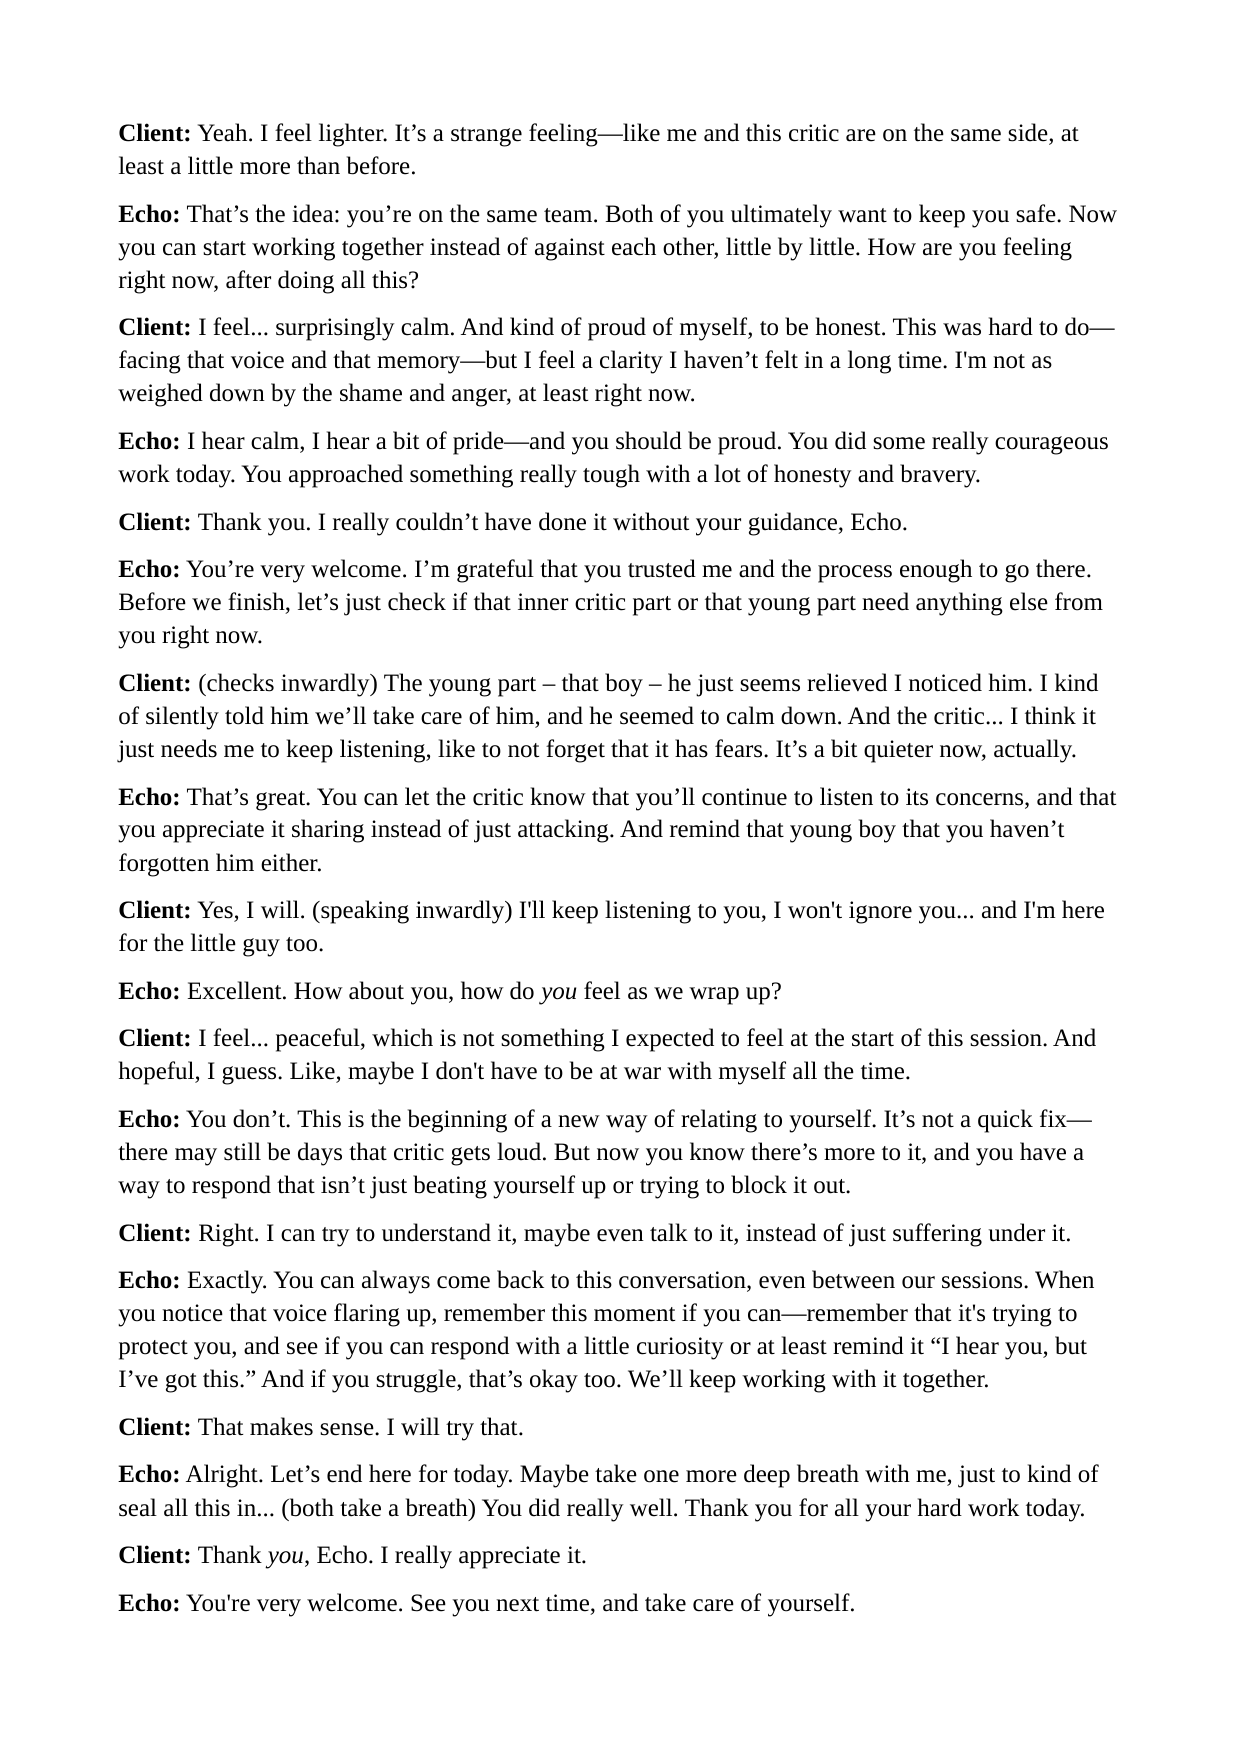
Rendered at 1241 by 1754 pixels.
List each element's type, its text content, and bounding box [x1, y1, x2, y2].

text Echo: Exactly. You can always come back to this conversation, even between our sessions. When you notice that voice flaring up, remember this moment if you can—remember that it's trying to protect you, and see if you can respond with a little curiosity or at least remind it “I hear you, but I’ve got this.” And if you struggle, that’s okay too. We’ll keep working with it together. [118, 1265, 1122, 1393]
text Echo: I hear calm, I hear a bit of pride—and you should be proud. You did some really courageous work today. You approached something really tough with a lot of honesty and bravery. [118, 426, 1122, 488]
text Echo: You’re very welcome. I’m grateful that you trusted me and the process enough to go there. Before we finish, let’s just check if that inner critic part or that young part need anything else from you right now. [118, 554, 1122, 649]
text Client: I feel... peaceful, which is not something I expected to feel at the start of this session. And hopeful, I guess. Like, maybe I don't have to be at war with myself all the time. [118, 1023, 1122, 1085]
text Echo: That’s great. You can let the critic know that you’ll continue to listen to its concerns, and that you appreciate it sharing instead of just attacking. And remind that young boy that you haven’t forgotten him either. [118, 782, 1122, 876]
text Client: I feel... surprisingly calm. And kind of proud of myself, to be honest. This was hard to do—facing that voice and that memory—but I feel a clarity I haven’t felt in a long time. I'm not as weighed down by the shame and anger, at least right now. [118, 312, 1122, 407]
text Client: Yes, I will. (speaking inwardly) I'll keep listening to you, I won't ignore you... and I'm here for the little guy too. [118, 895, 1122, 957]
text Client: That makes sense. I will try that. [118, 1412, 1122, 1441]
text Client: (checks inwardly) The young part – that boy – he just seems relieved I noticed him. I kind of silently told him we’ll take care of him, and he seemed to calm down. And the critic... I think it just needs me to keep listening, like to not forget that it has fears. It’s a bit quieter now, actually. [118, 668, 1122, 763]
text Client: Right. I can try to understand it, maybe even talk to it, instead of just suffering under it. [118, 1218, 1122, 1246]
text Client: Thank you, Echo. I really appreciate it. [118, 1540, 1122, 1569]
text Echo: You don’t. This is the beginning of a new way of relating to yourself. It’s not a quick fix—there may still be days that critic gets loud. But now you know there’s more to it, and you have a way to respond that isn’t just beating yourself up or trying to block it out. [118, 1104, 1122, 1199]
text Echo: You're very welcome. See you next time, and take care of yourself. [118, 1588, 1122, 1617]
text Echo: Alright. Let’s end here for today. Maybe take one more deep breath with me, just to kind of seal all this in... (both take a breath) You did really well. Thank you for all your hard work today. [118, 1459, 1122, 1521]
text Client: Yeah. I feel lighter. It’s a strange feeling—like me and this critic are on the same side, at least a little more than before. [118, 118, 1122, 180]
text Client: Thank you. I really couldn’t have done it without your guidance, Echo. [118, 507, 1122, 535]
text Echo: That’s the idea: you’re on the same team. Both of you ultimately want to keep you safe. Now you can start working together instead of against each other, little by little. How are you feeling right now, after doing all this? [118, 199, 1122, 293]
text Echo: Excellent. How about you, how do you feel as we wrap up? [118, 976, 1122, 1004]
